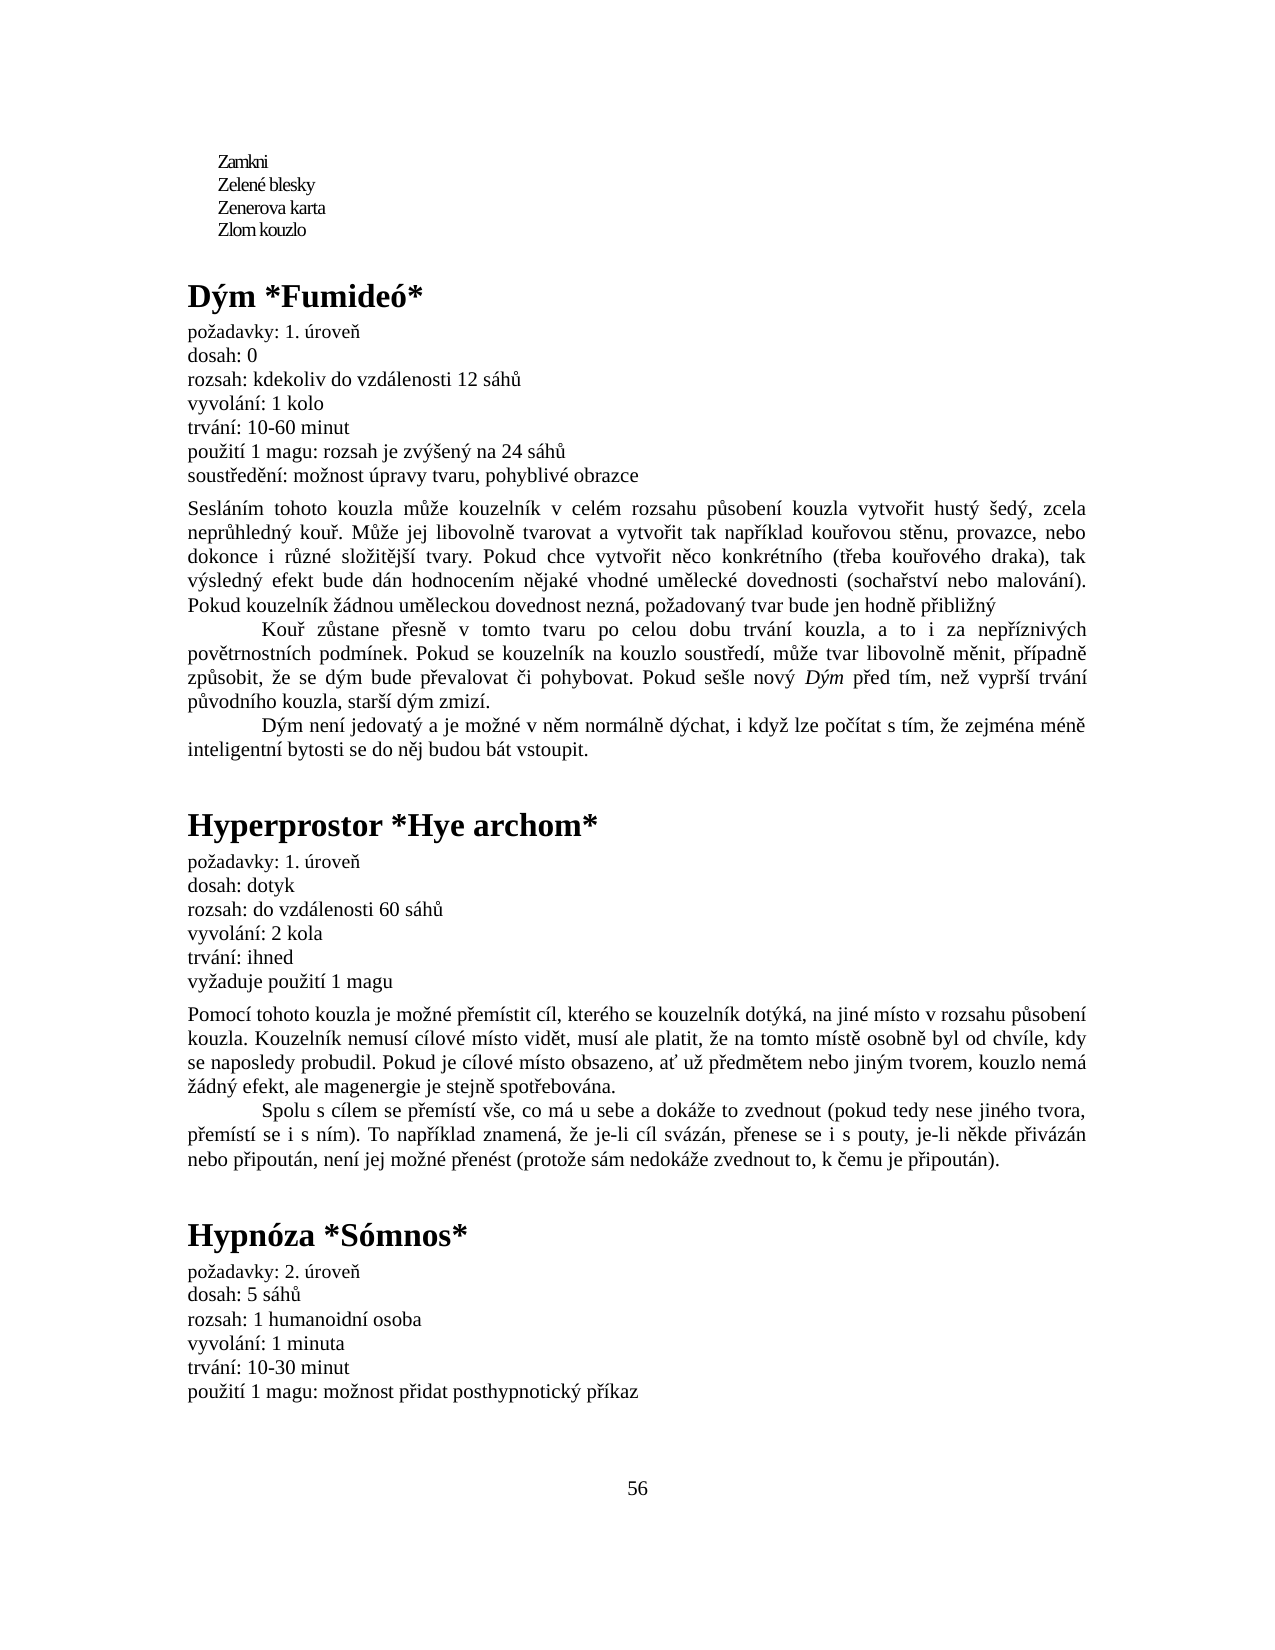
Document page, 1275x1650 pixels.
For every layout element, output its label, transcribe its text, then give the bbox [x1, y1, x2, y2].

subtitle Dým *Fumideó* [187, 276, 1087, 314]
subtitle Hyperprostor *Hye archom* [187, 806, 1087, 844]
text Zelené blesky [217, 173, 922, 196]
text požadavky: 2. úroveň dosah: 5 sáhů rozsah: 1 humanoidní osoba vyvolání: 1 minuta trvání: 10-30 minut použití 1 magu: možnost přidat posthypnotický příkaz [187, 1259, 1087, 1403]
text Zamkni [195, 150, 1087, 173]
text požadavky: 1. úroveň dosah: dotyk rozsah: do vzdálenosti 60 sáhů vyvolání: 2 kola trvání: ihned vyžaduje použití 1 magu [187, 850, 1087, 993]
text Zlom kouzlo [217, 218, 922, 241]
text požadavky: 1. úroveň dosah: 0 rozsah: kdekoliv do vzdálenosti 12 sáhů vyvolání: 1 kolo trvání: 10-60 minut použití 1 magu: rozsah je zvýšený na 24 sáhů soustředění: možnost úpravy tvaru, pohyblivé obrazce [187, 320, 1087, 487]
text Sesláním tohoto kouzla může kouzelník v celém rozsahu působení kouzla vytvořit hustý šedý, zcela neprůhledný kouř. Může jej libovolně tvarovat a vytvořit tak například kouřovou stěnu, provazce, nebo dokonce i různé složitější tvary. Pokud chce vytvořit něco konkrétního (třeba kouřového draka), tak výsledný efekt bude dán hodnocením nějaké vhodné umělecké dovednosti (sochařství nebo malování). Pokud kouzelník žádnou uměleckou dovednost nezná, požadovaný tvar bude jen hodně přibližný Kouř zůstane přesně v tomto tvaru po celou dobu trvání kouzla, a to i za nepříznivých povětrnostních podmínek. Pokud se kouzelník na kouzlo soustředí, může tvar libovolně měnit, případně způsobit, že se dým bude převalovat či pohybovat. Pokud sešle nový Dým před tím, než vyprší trvání původního kouzla, starší dým zmizí. Dým není jedovatý a je možné v něm normálně dýchat, i když lze počítat s tím, že zejména méně inteligentní bytosti se do něj budou bát vstoupit. [187, 496, 1087, 761]
subtitle Hypnóza *Sómnos* [187, 1215, 1087, 1254]
text Pomocí tohoto kouzla je možné přemístit cíl, kterého se kouzelník dotýká, na jiné místo v rozsahu působení kouzla. Kouzelník nemusí cílové místo vidět, musí ale platit, že na tomto místě osobně byl od chvíle, kdy se naposledy probudil. Pokud je cílové místo obsazeno, ať už předmětem nebo jiným tvorem, kouzlo nemá žádný efekt, ale magenergie je stejně spotřebována. Spolu s cílem se přemístí vše, co má u sebe a dokáže to zvednout (pokud tedy nese jiného tvora, přemístí se i s ním). To například znamená, že je-li cíl svázán, přenese se i s pouty, je-li někde přivázán nebo připoután, není jej možné přenést (protože sám nedokáže zvednout to, k čemu je připoután). [187, 1002, 1087, 1171]
text Zenerova karta [217, 196, 922, 218]
